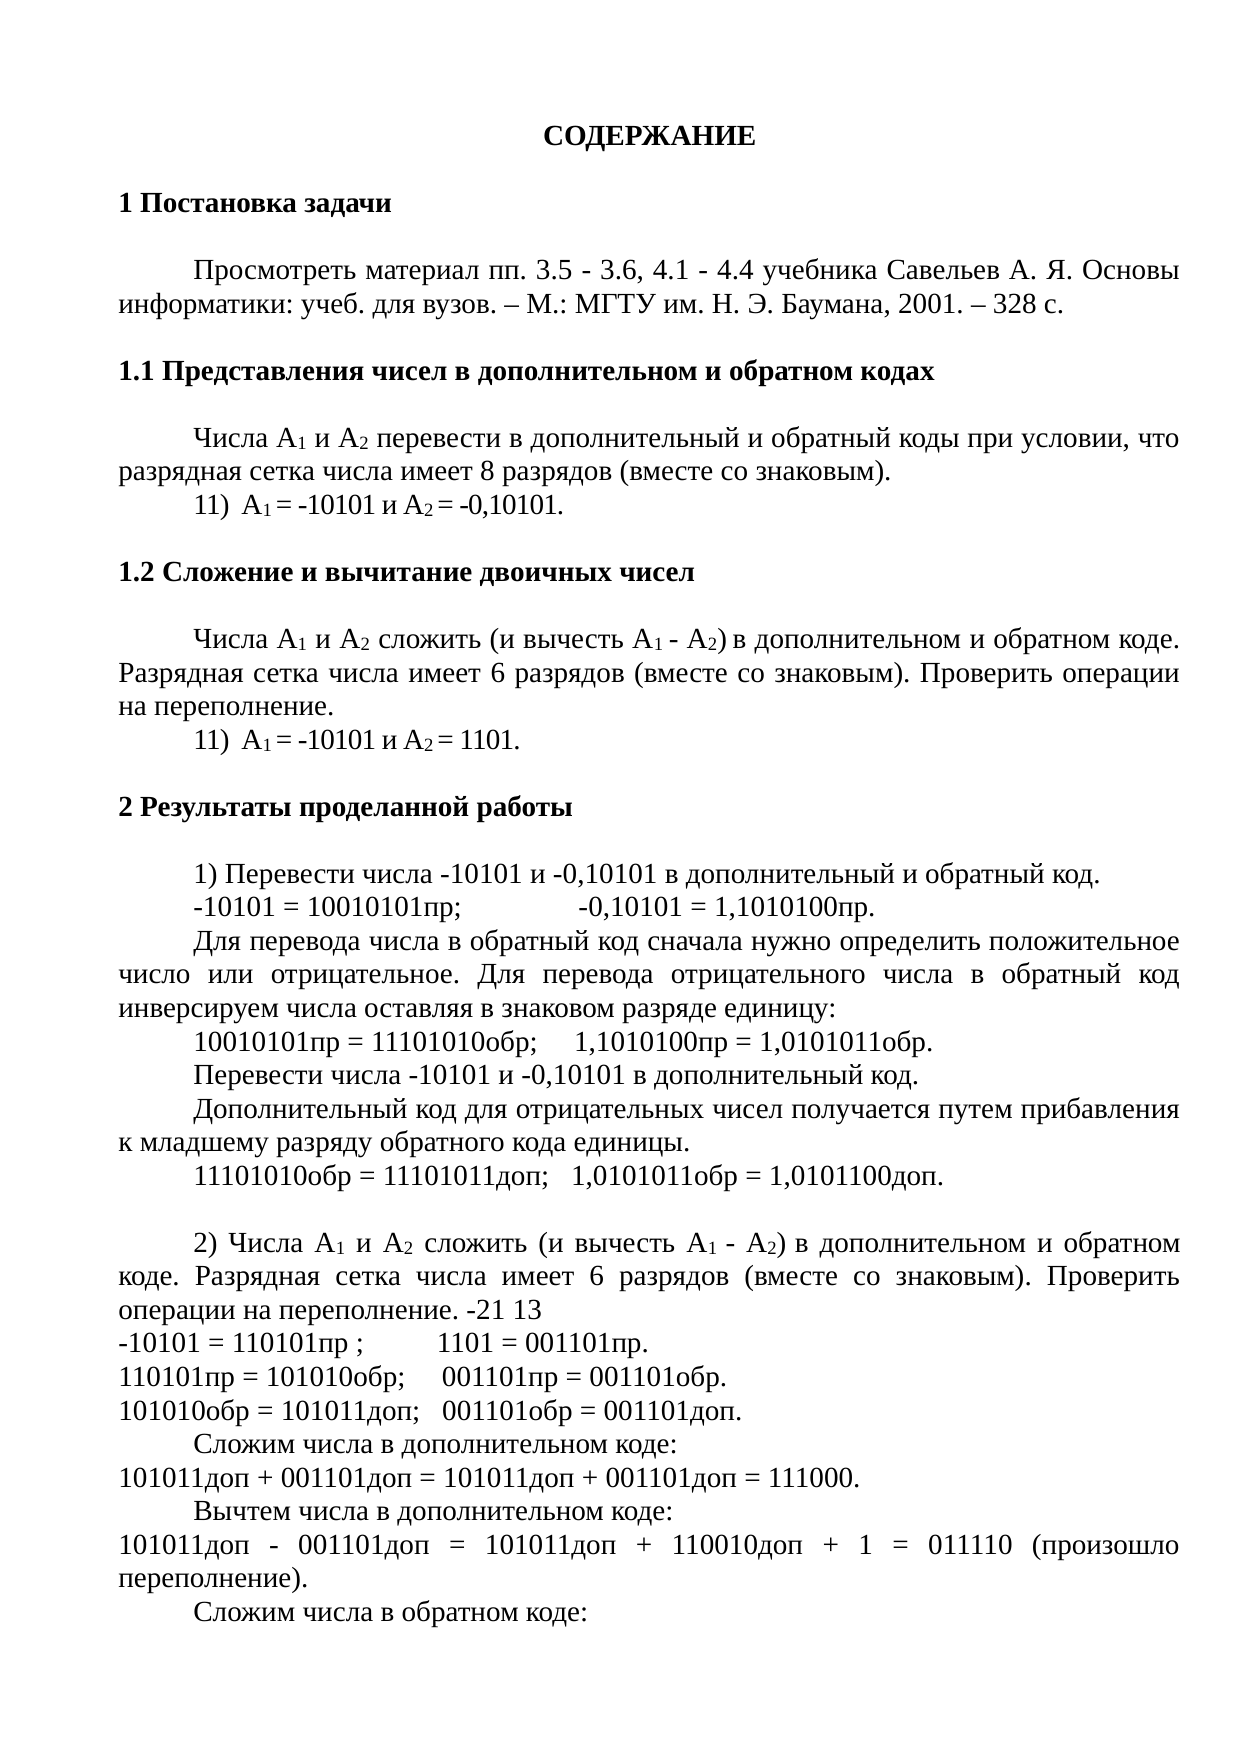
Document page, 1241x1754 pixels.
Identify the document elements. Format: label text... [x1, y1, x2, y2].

text -10101 = 10010101пр; -0,10101 = 1,1010100пр. [118, 889, 1181, 923]
text 1 Постановка задачи [118, 185, 1181, 219]
text -10101 = 110101пр ; 1101 = 001101пр. [118, 1326, 1181, 1359]
text 2) Числа А1 и А2 сложить (и вычесть А1 - А2) в дополнительном и обратном коде. Разрядная сетка числа имеет 6 разрядов (вместе со знаковым). Проверить операции на переполнение. -21 13 [118, 1225, 1181, 1326]
text 1) Перевести числа -10101 и -0,10101 в дополнительный и обратный код. [118, 856, 1181, 889]
text Для перевода числа в обратный код сначала нужно определить положительное число или отрицательное. Для перевода отрицательного числа в обратный код инверсируем числа оставляя в знаковом разряде единицу: [118, 923, 1181, 1024]
text Сложим числа в дополнительном коде: [118, 1426, 1181, 1460]
text Дополнительный код для отрицательных чисел получается путем прибавления к младшему разряду обратного кода единицы. [118, 1091, 1181, 1158]
text 2 Результаты проделанной работы [118, 789, 1181, 822]
text 11101010обр = 11101011доп; 1,0101011обр = 1,0101100доп. [118, 1158, 1181, 1191]
text 101010обр = 101011доп; 001101обр = 001101доп. [118, 1393, 1181, 1426]
text 101011доп - 001101доп = 101011доп + 110010доп + 1 = 011110 (произошло переполнение). [118, 1527, 1181, 1594]
text СОДЕРЖАНИЕ [118, 118, 1181, 152]
text 11) А1 = -10101 и А2 = -0,10101. [118, 487, 1181, 521]
text Вычтем числа в дополнительном коде: [118, 1493, 1181, 1527]
text Сложим числа в обратном коде: [118, 1594, 1181, 1627]
text 11) А1 = -10101 и А2 = 1101. [118, 722, 1181, 755]
text Просмотреть материал пп. 3.5 - 3.6, 4.1 - 4.4 учебника Савельев А. Я. Основы информатики: учеб. для вузов. – М.: МГТУ им. Н. Э. Баумана, 2001. – 328 с. [118, 252, 1181, 319]
text 10010101пр = 11101010обр; 1,1010100пр = 1,0101011обр. [118, 1024, 1181, 1057]
list Сложение и вычитание двоичных чисел [118, 554, 1181, 588]
text Числа А1 и А2 перевести в дополнительный и обратный коды при условии, что разрядная сетка числа имеет 8 разрядов (вместе со знаковым). [118, 420, 1181, 487]
list Представления чисел в дополнительном и обратном кодах [118, 353, 1181, 386]
text Перевести числа -10101 и -0,10101 в дополнительный код. [118, 1057, 1181, 1091]
text 110101пр = 101010обр; 001101пр = 001101обр. [118, 1359, 1181, 1393]
text Числа А1 и А2 сложить (и вычесть А1 - А2) в дополнительном и обратном коде. Разрядная сетка числа имеет 6 разрядов (вместе со знаковым). Проверить операции на переполнение. [118, 621, 1181, 722]
text 101011доп + 001101доп = 101011доп + 001101доп = 111000. [118, 1460, 1181, 1493]
